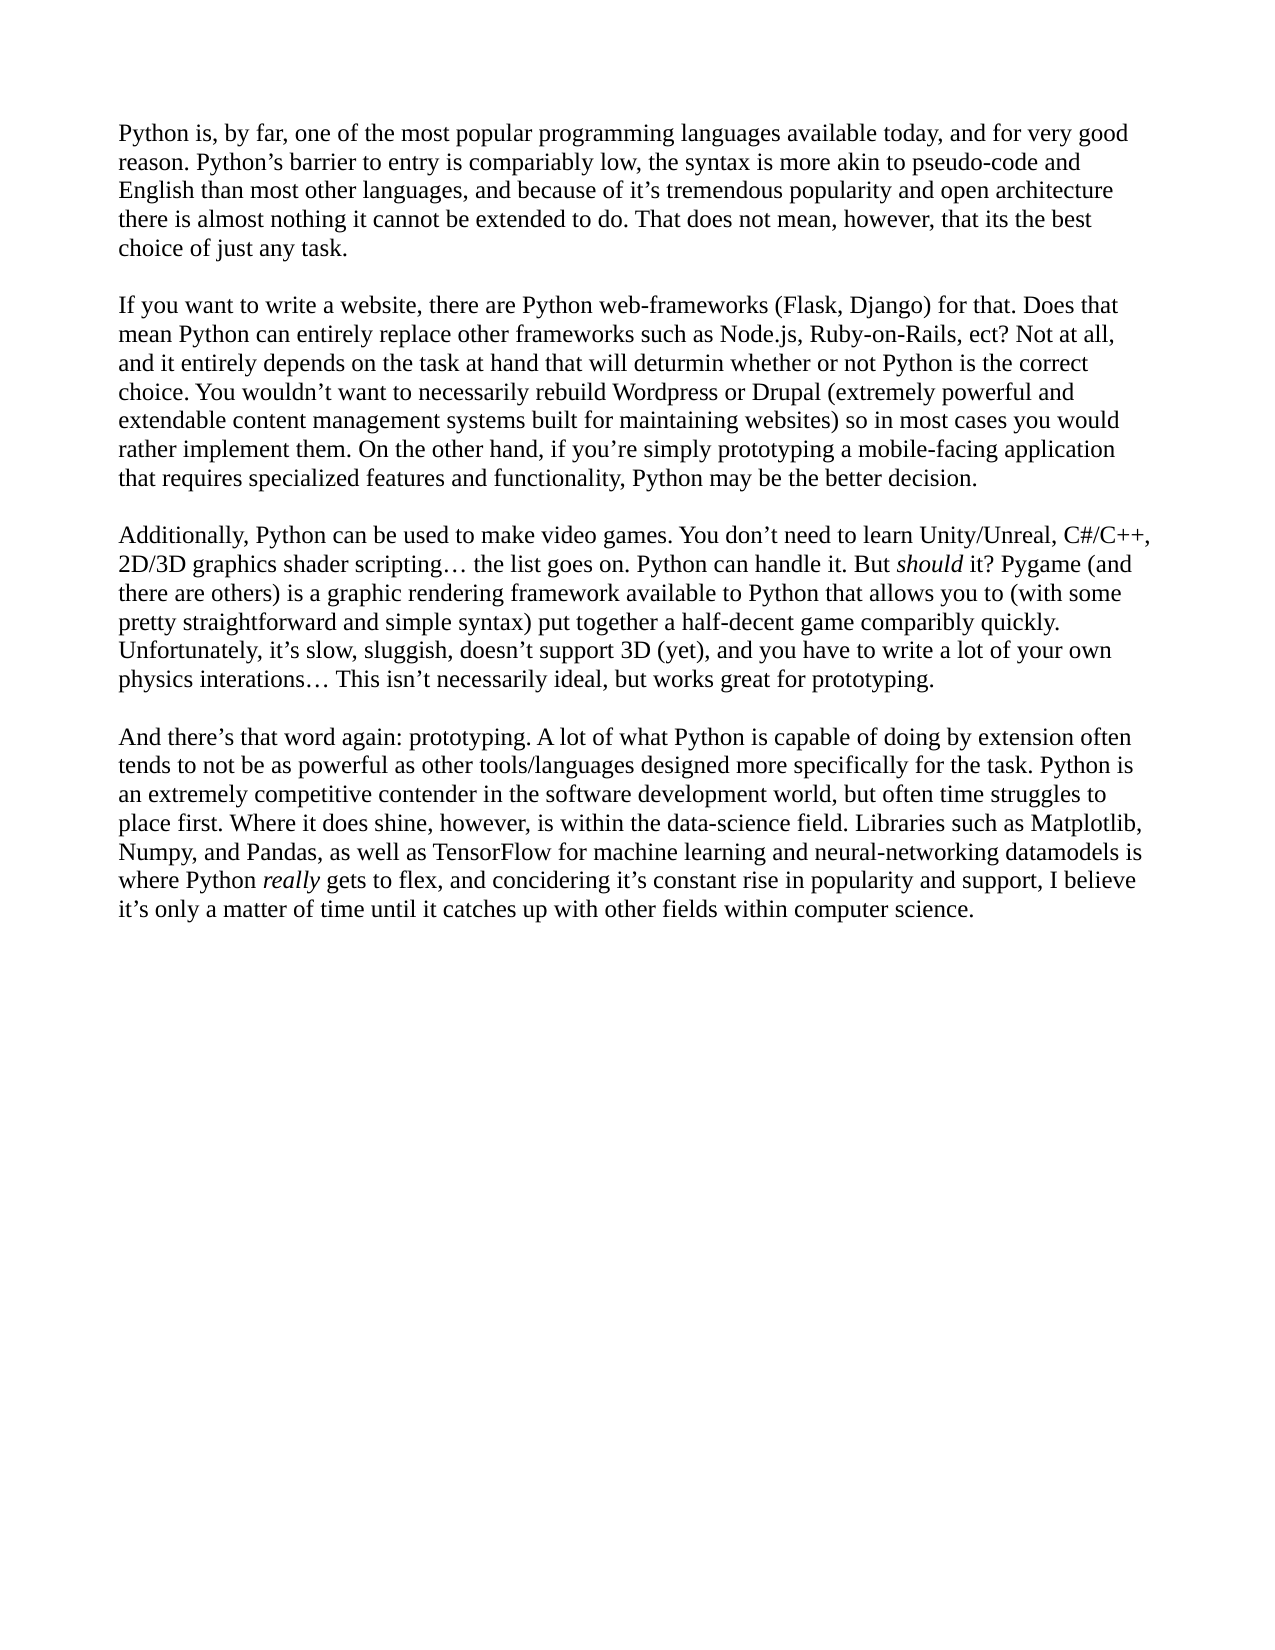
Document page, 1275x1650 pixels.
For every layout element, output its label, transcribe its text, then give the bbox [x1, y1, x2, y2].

text And there’s that word again: prototyping. A lot of what Python is capable of doing by extension often tends to not be as powerful as other tools/languages designed more specifically for the task. Python is an extremely competitive contender in the software development world, but often time struggles to place first. Where it does shine, however, is within the data-science field. Libraries such as Matplotlib, Numpy, and Pandas, as well as TensorFlow for machine learning and neural-networking datamodels is where Python really gets to flex, and concidering it’s constant rise in popularity and support, I believe it’s only a matter of time until it catches up with other fields within computer science. [118, 722, 1157, 923]
text If you want to write a website, there are Python web-frameworks (Flask, Django) for that. Does that mean Python can entirely replace other frameworks such as Node.js, Ruby-on-Rails, ect? Not at all, and it entirely depends on the task at hand that will deturmin whether or not Python is the correct choice. You wouldn’t want to necessarily rebuild Wordpress or Drupal (extremely powerful and extendable content management systems built for maintaining websites) so in most cases you would rather implement them. On the other hand, if you’re simply prototyping a mobile-facing application that requires specialized features and functionality, Python may be the better decision. [118, 291, 1157, 492]
text Additionally, Python can be used to make video games. You don’t need to learn Unity/Unreal, C#/C++, 2D/3D graphics shader scripting… the list goes on. Python can handle it. But should it? Pygame (and there are others) is a graphic rendering framework available to Python that allows you to (with some pretty straightforward and simple syntax) put together a half-decent game comparibly quickly. Unfortunately, it’s slow, sluggish, doesn’t support 3D (yet), and you have to write a lot of your own physics interations… This isn’t necessarily ideal, but works great for prototyping. [118, 521, 1157, 693]
text Python is, by far, one of the most popular programming languages available today, and for very good reason. Python’s barrier to entry is compariably low, the syntax is more akin to pseudo-code and English than most other languages, and because of it’s tremendous popularity and open architecture there is almost nothing it cannot be extended to do. That does not mean, however, that its the best choice of just any task. [118, 118, 1157, 262]
